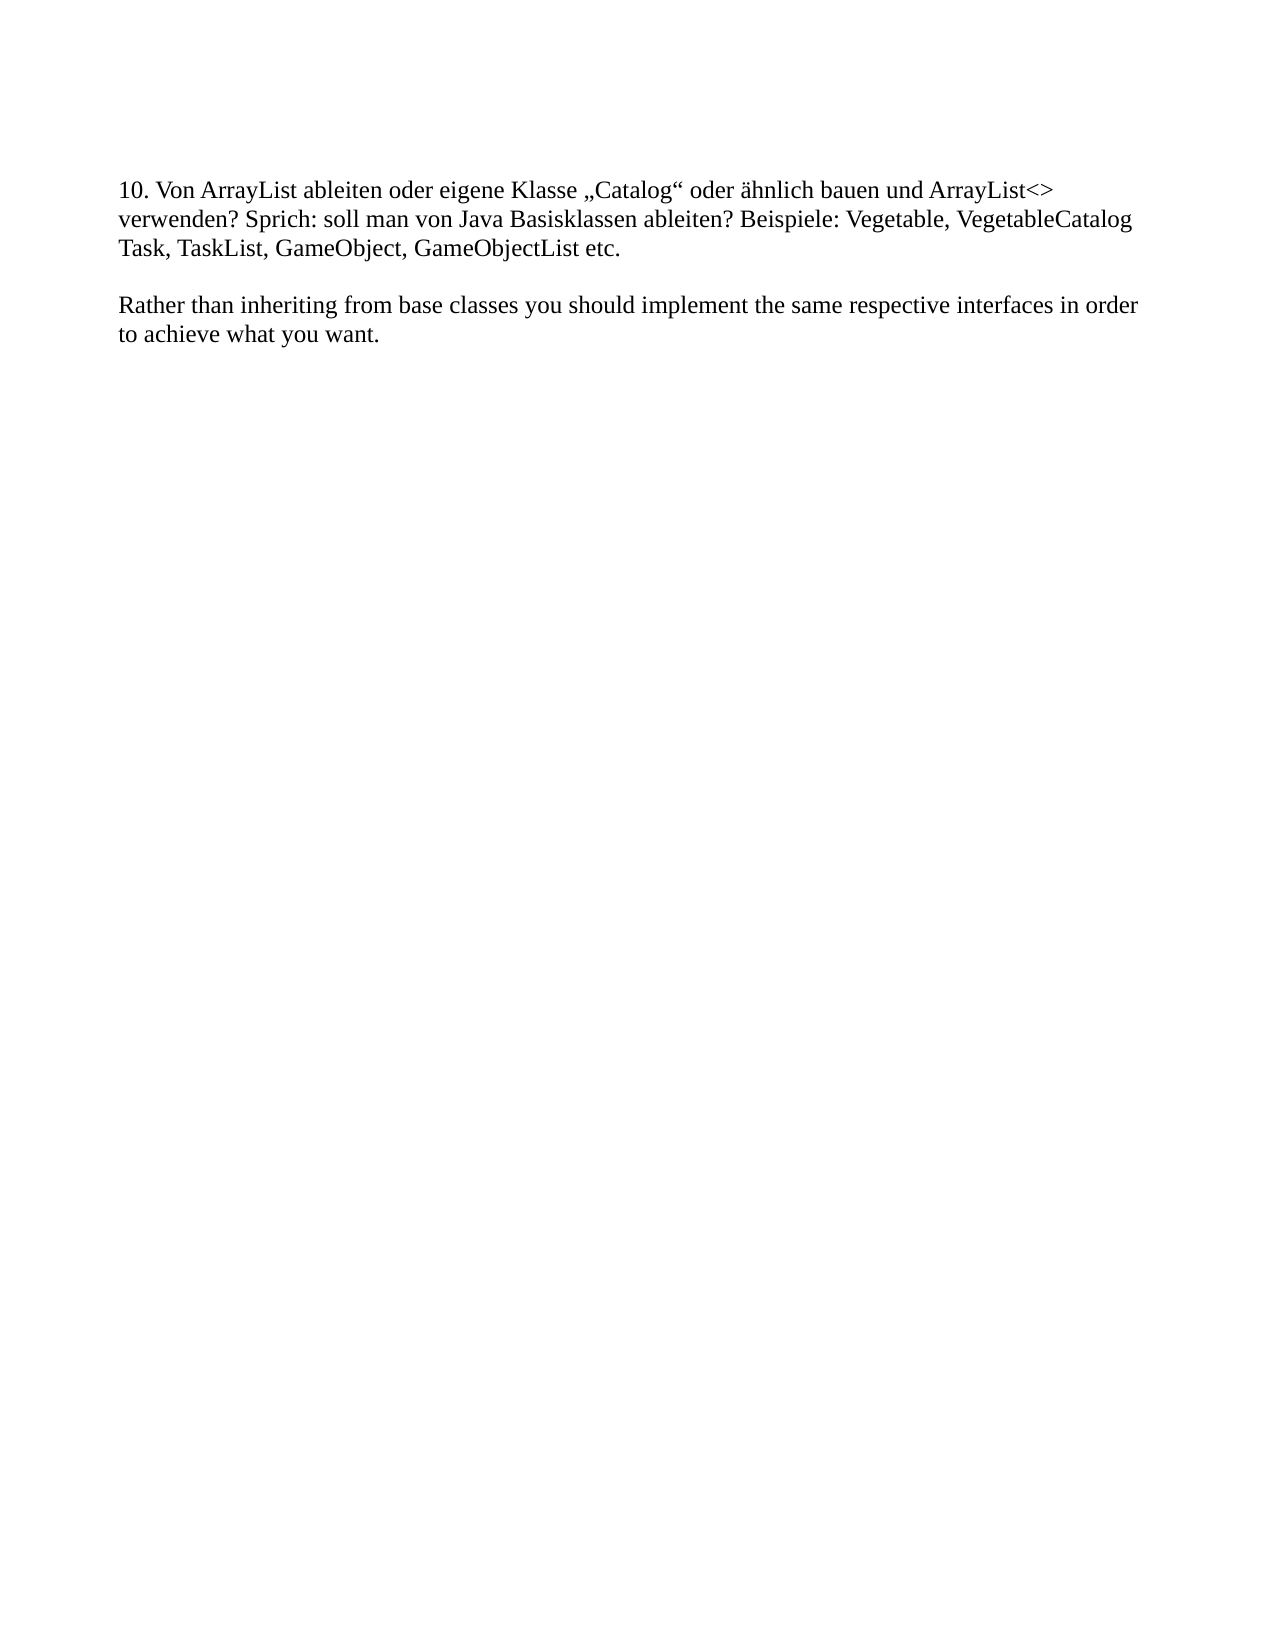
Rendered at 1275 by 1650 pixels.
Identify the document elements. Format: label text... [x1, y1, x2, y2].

text 10. Von ArrayList ableiten oder eigene Klasse „Catalog“ oder ähnlich bauen und ArrayList<> verwenden? Sprich: soll man von Java Basisklassen ableiten? Beispiele: Vegetable, VegetableCatalog [118, 176, 1157, 233]
text Rather than inheriting from base classes you should implement the same respective interfaces in order to achieve what you want. [118, 291, 1157, 348]
text Task, TaskList, GameObject, GameObjectList etc. [118, 233, 1157, 262]
